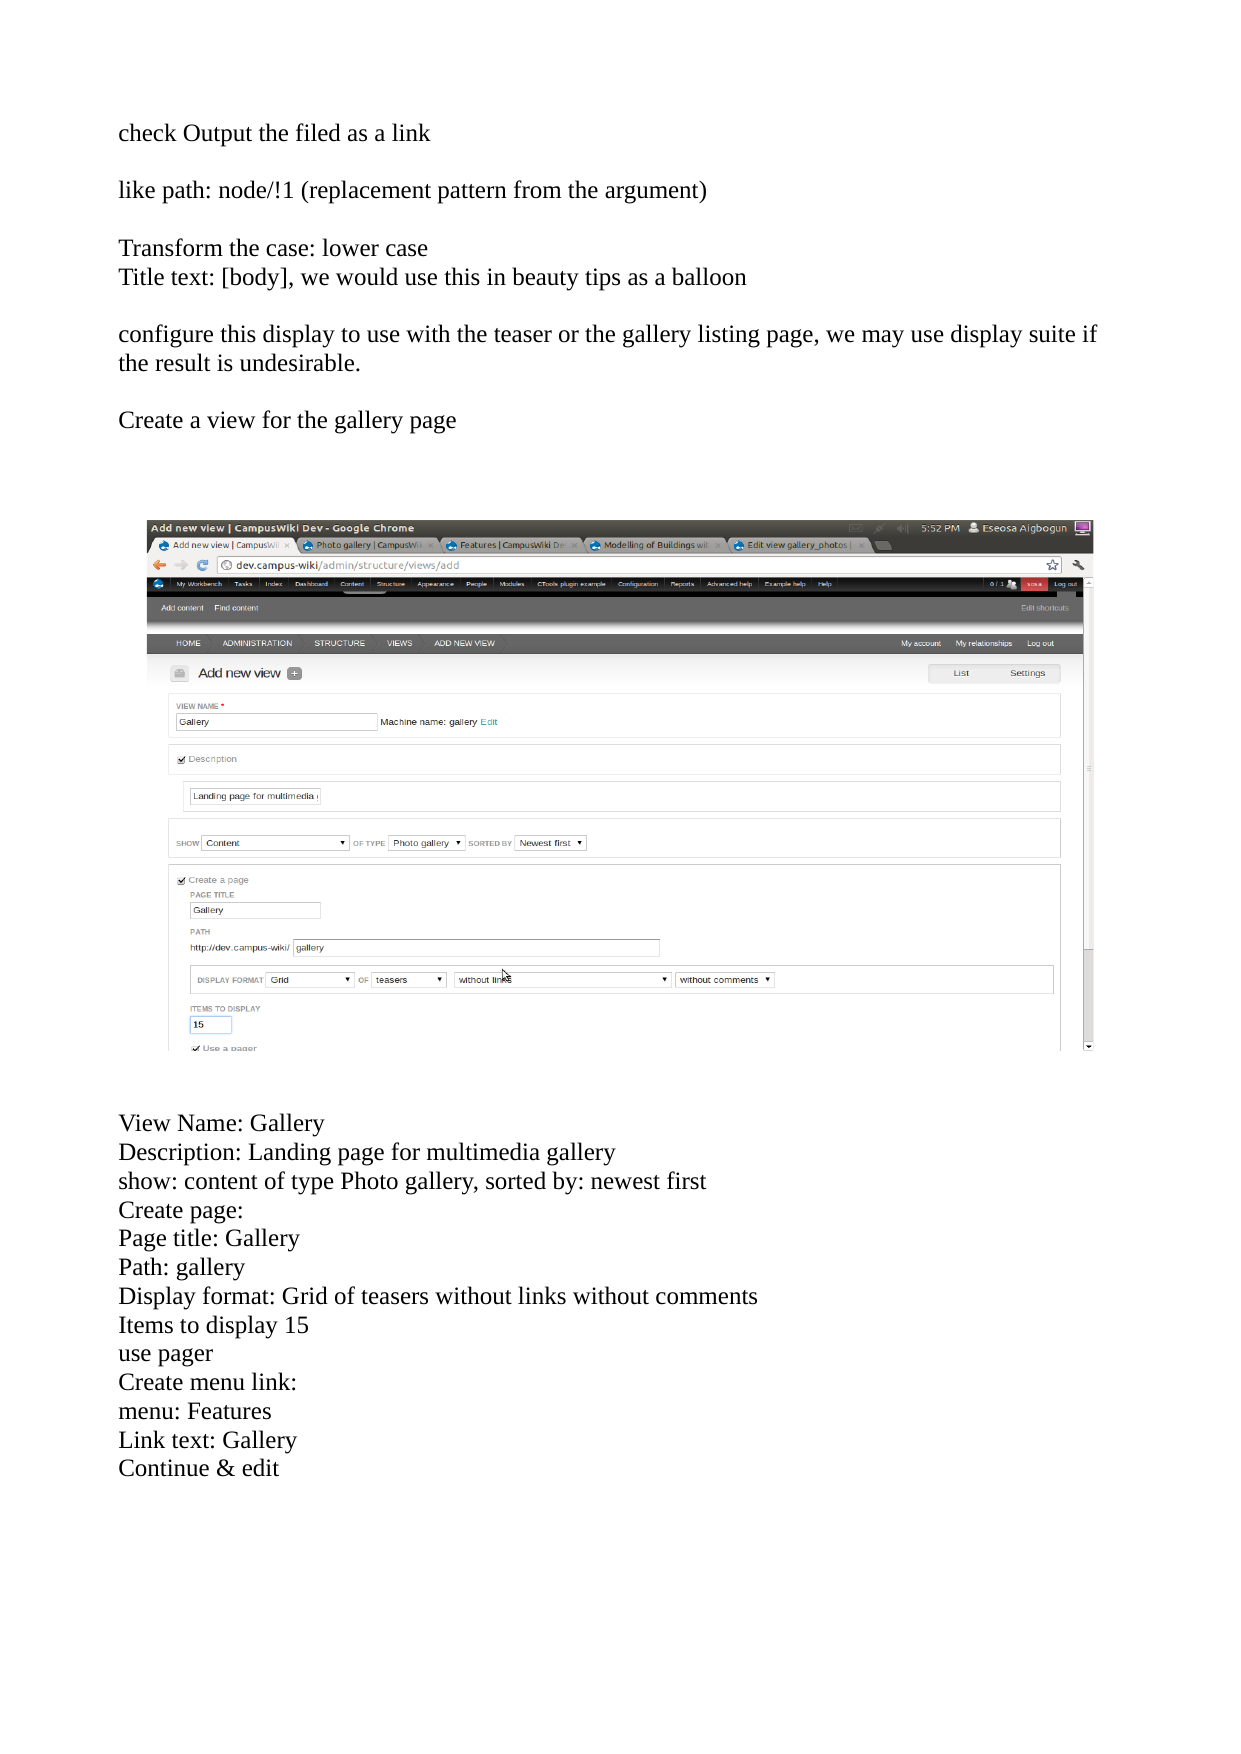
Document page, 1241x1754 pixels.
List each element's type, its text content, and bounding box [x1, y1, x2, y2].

text Path: gallery [118, 1252, 1122, 1281]
text Title text: [body], we would use this in beauty tips as a balloon [118, 262, 1122, 291]
text Create a view for the gallery page [118, 406, 1122, 434]
text Link text: Gallery [118, 1425, 1122, 1453]
text show: content of type Photo gallery, sorted by: newest first [118, 1166, 1122, 1195]
text Display format: Grid of teasers without links without comments [118, 1281, 1122, 1310]
text View Name: Gallery [118, 1108, 1122, 1137]
picture [146, 520, 1094, 1051]
text Create menu link: [118, 1367, 1122, 1396]
text check Output the filed as a link [118, 118, 1122, 147]
text Items to display 15 [118, 1310, 1122, 1338]
text configure this display to use with the teaser or the gallery listing page, we may use display suite if the result is undesirable. [118, 319, 1122, 377]
text Create page: [118, 1195, 1122, 1223]
text Continue & edit [118, 1453, 1122, 1482]
text use pager [118, 1338, 1122, 1367]
text menu: Features [118, 1396, 1122, 1425]
text Page title: Gallery [118, 1223, 1122, 1252]
text like path: node/!1 (replacement pattern from the argument) [118, 176, 1122, 204]
text Description: Landing page for multimedia gallery [118, 1137, 1122, 1166]
text Transform the case: lower case [118, 233, 1122, 262]
